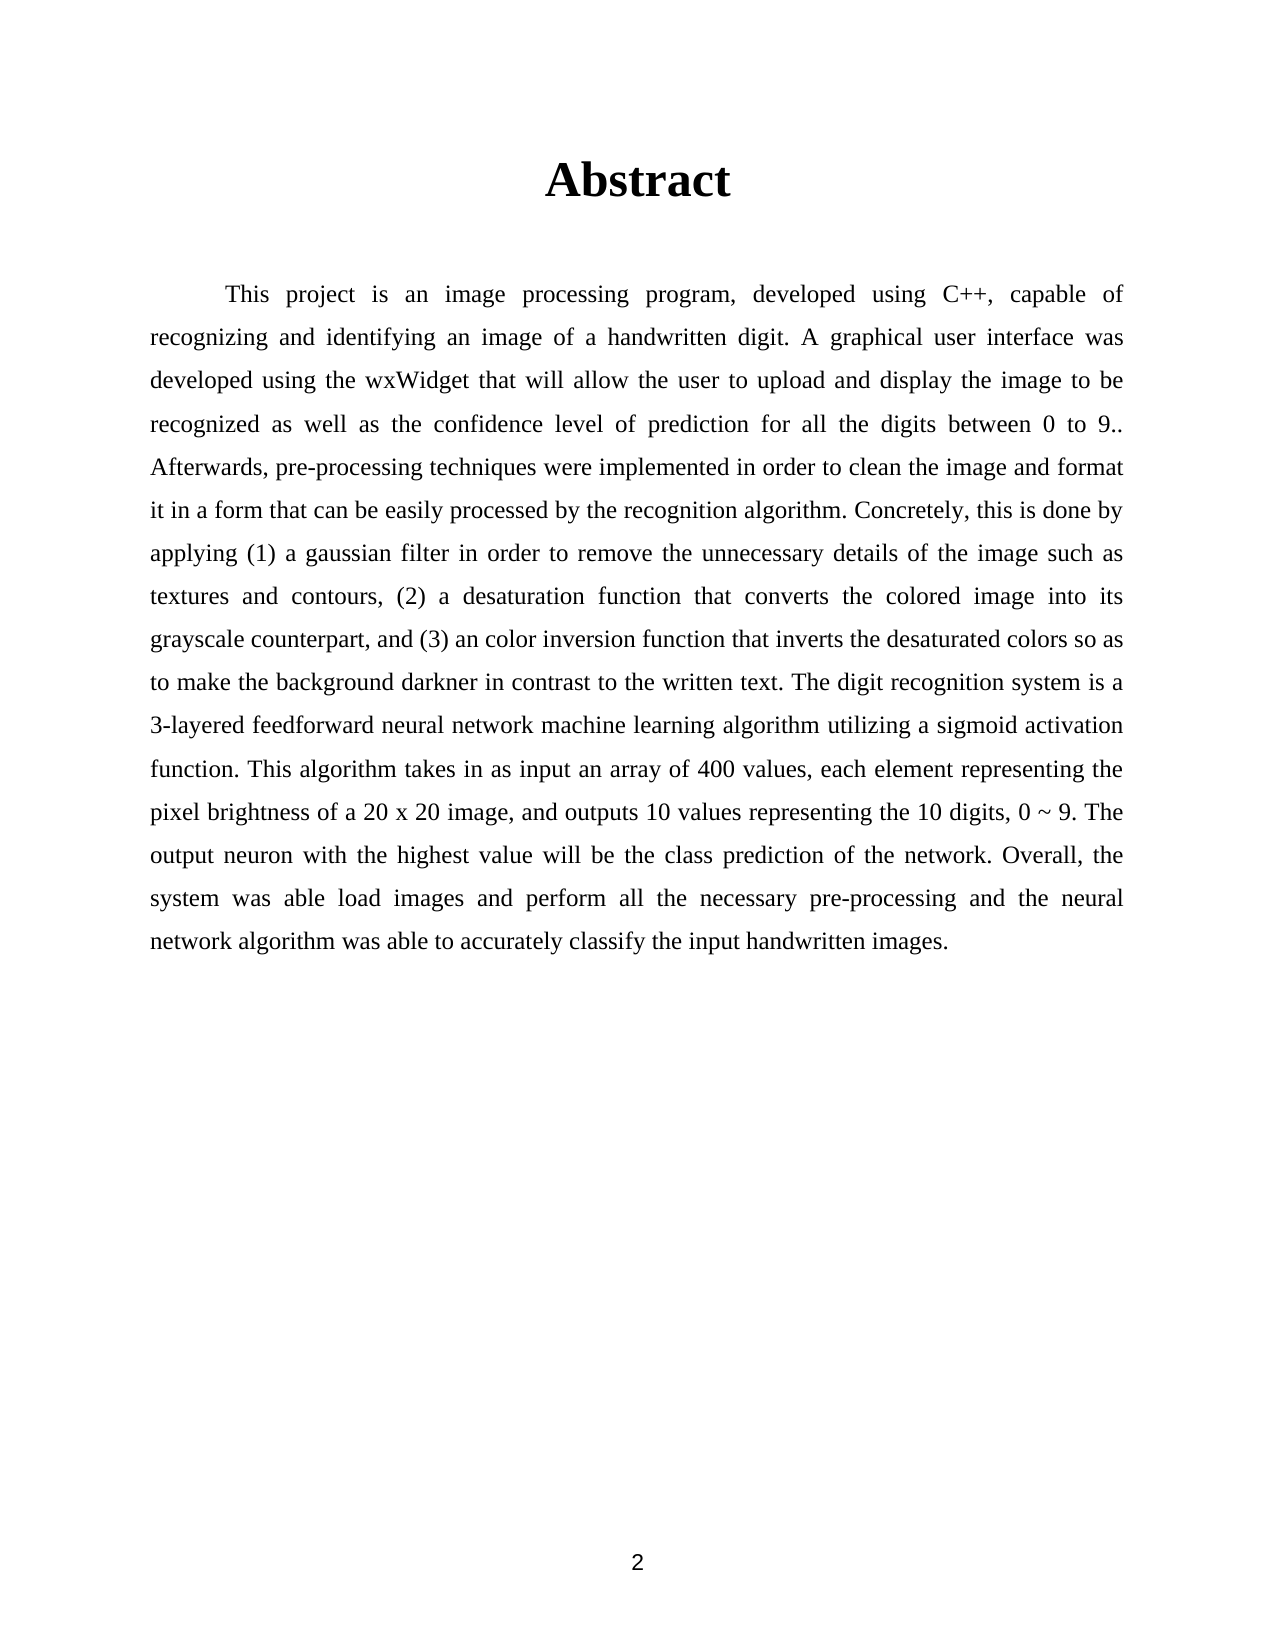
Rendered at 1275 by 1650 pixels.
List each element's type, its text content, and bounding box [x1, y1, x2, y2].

text This project is an image processing program, developed using C++, capable of recognizing and identifying an image of a handwritten digit. A graphical user interface was developed using the wxWidget that will allow the user to upload and display the image to be recognized as well as the confidence level of prediction for all the digits between 0 to 9.. Afterwards, pre-processing techniques were implemented in order to clean the image and format it in a form that can be easily processed by the recognition algorithm. Concretely, this is done by applying (1) a gaussian filter in order to remove the unnecessary details of the image such as textures and contours, (2) a desaturation function that converts the colored image into its grayscale counterpart, and (3) an color inversion function that inverts the desaturated colors so as to make the background darkner in contrast to the written text. The digit recognition system is a 3-layered feedforward neural network machine learning algorithm utilizing a sigmoid activation function. This algorithm takes in as input an array of 400 values, each element representing the pixel brightness of a 20 x 20 image, and outputs 10 values representing the 10 digits, 0 ~ 9. The output neuron with the highest value will be the class prediction of the network. Overall, the system was able load images and perform all the necessary pre-processing and the neural network algorithm was able to accurately classify the input handwritten images. [150, 279, 1125, 955]
text Abstract [150, 150, 1125, 207]
